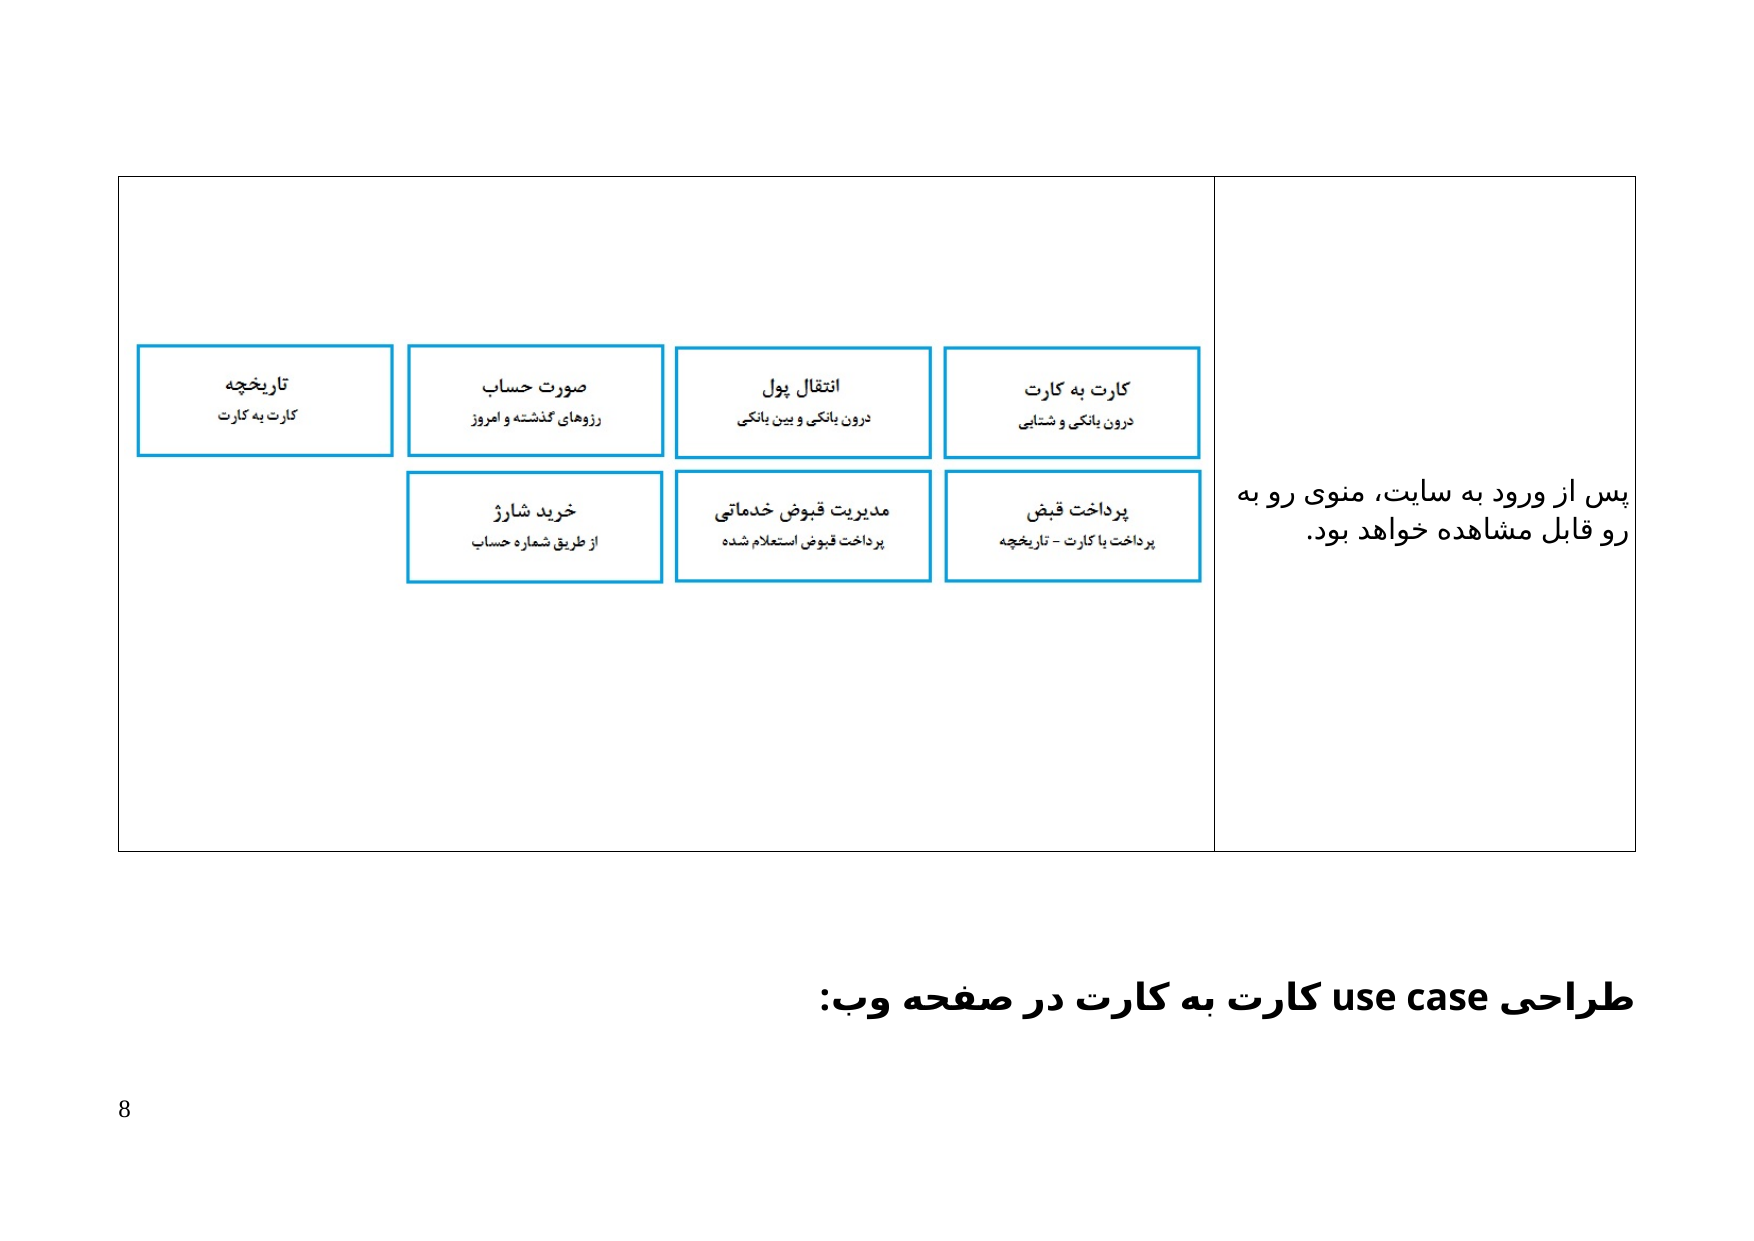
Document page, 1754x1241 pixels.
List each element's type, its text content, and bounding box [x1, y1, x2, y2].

table_cell [119, 177, 1214, 851]
picture [124, 339, 1209, 590]
table_cell پس از ورود به سایت، منوی رو به رو قابل مشاهده خواهد بود. [1215, 177, 1635, 851]
text طراحی use case کارت به کارت در صفحه وب: [118, 970, 1635, 1025]
